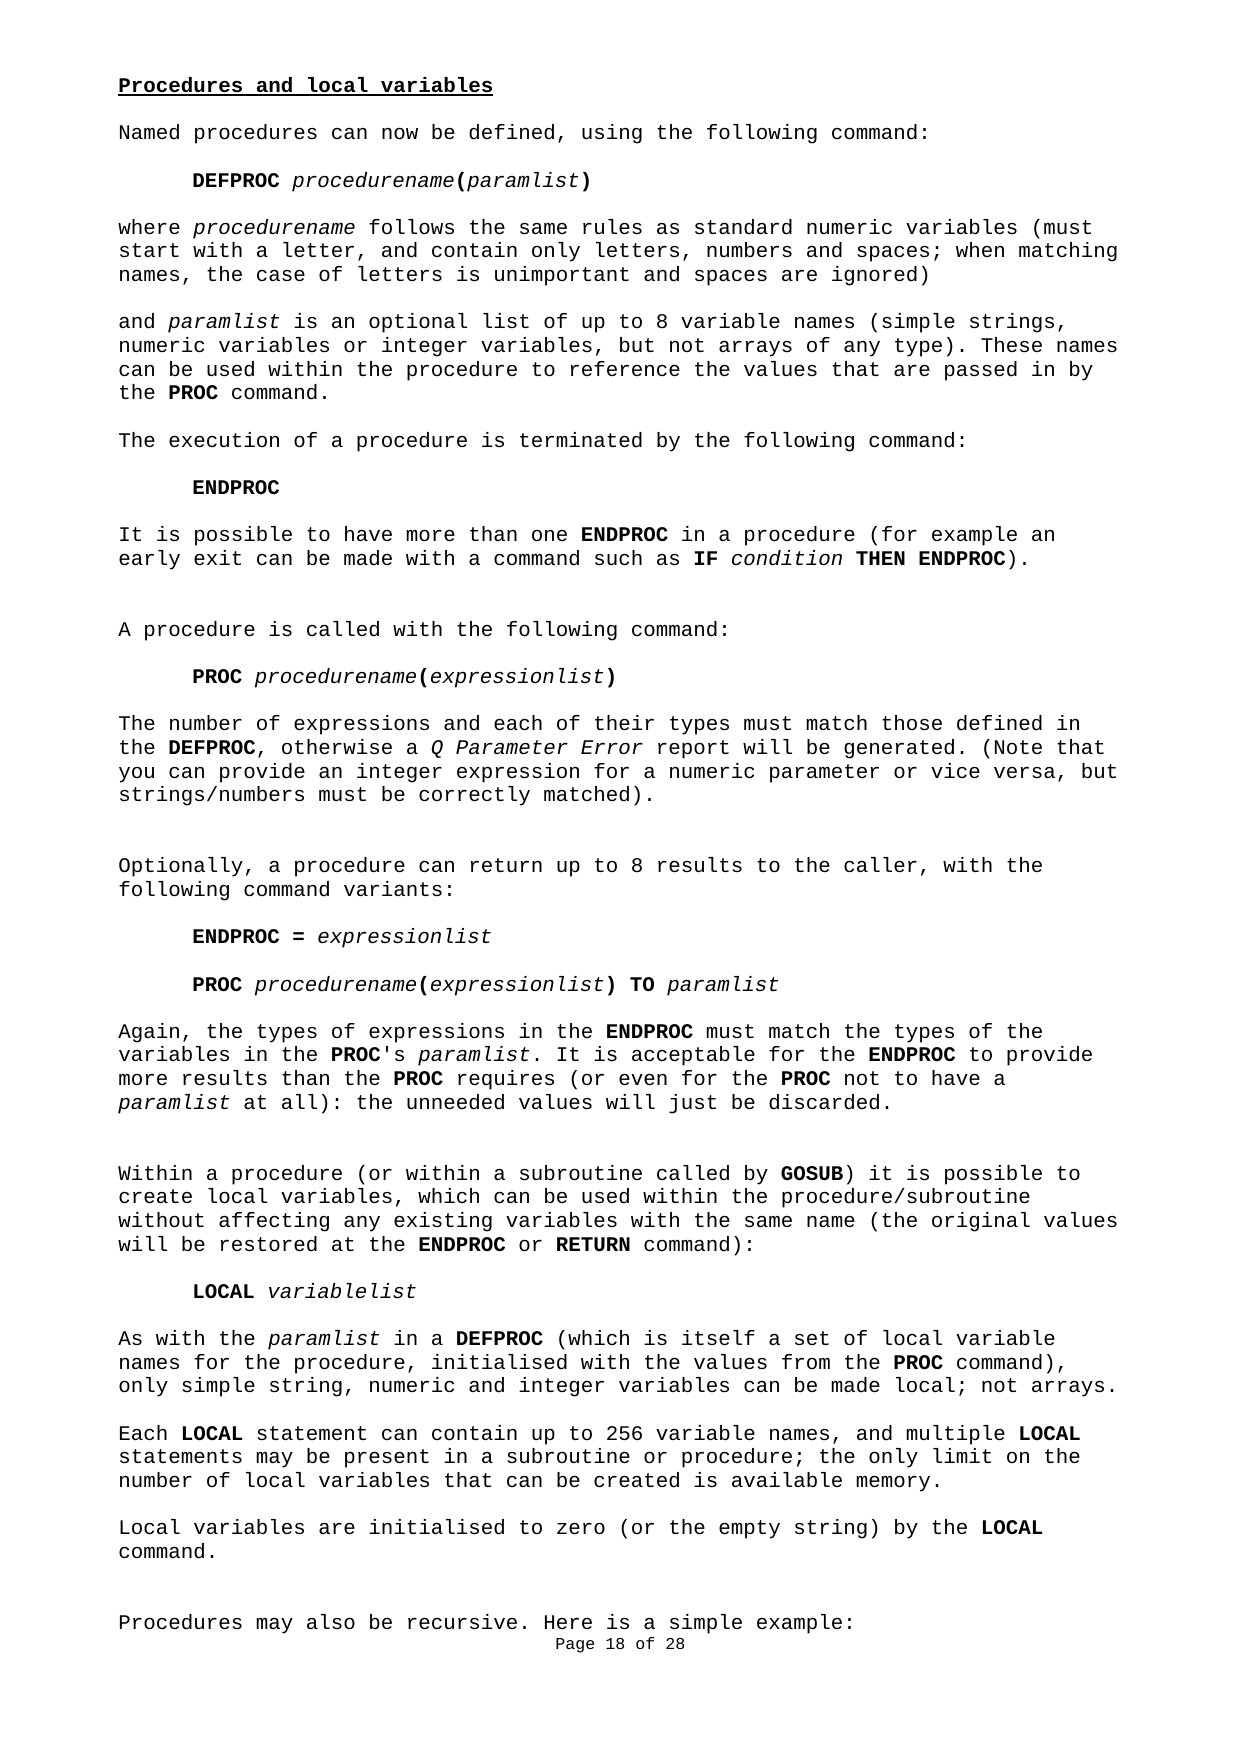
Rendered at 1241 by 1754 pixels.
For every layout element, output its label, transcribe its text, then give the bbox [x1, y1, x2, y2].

text where procedurename follows the same rules as standard numeric variables (must start with a letter, and contain only letters, numbers and spaces; when matching names, the case of letters is unimportant and spaces are ignored) [118, 217, 1122, 288]
text PROC procedurename(expressionlist) TO paramlist [118, 973, 1122, 997]
text Procedures may also be recursive. Here is a simple example: [118, 1612, 1122, 1636]
text DEFPROC procedurename(paramlist) [118, 169, 1122, 193]
text As with the paramlist in a DEFPROC (which is itself a set of local variable names for the procedure, initialised with the values from the PROC command), only simple string, numeric and integer variables can be made local; not arrays. [118, 1328, 1122, 1399]
text Within a procedure (or within a subroutine called by GOSUB) it is possible to create local variables, which can be used within the procedure/subroutine without affecting any existing variables with the same name (the original values will be restored at the ENDPROC or RETURN command): [118, 1163, 1122, 1257]
text ENDPROC [118, 477, 1122, 501]
text Optionally, a procedure can return up to 8 results to the caller, with the following command variants: [118, 855, 1122, 903]
text It is possible to have more than one ENDPROC in a procedure (for example an early exit can be made with a command such as IF condition THEN ENDPROC). [118, 524, 1122, 572]
text Each LOCAL statement can contain up to 256 variable names, and multiple LOCAL statements may be present in a subroutine or procedure; the only limit on the number of local variables that can be created is available memory. [118, 1423, 1122, 1494]
text Procedures and local variables [118, 75, 1122, 99]
text Named procedures can now be defined, using the following command: [118, 122, 1122, 146]
text Local variables are initialised to zero (or the empty string) by the LOCAL command. [118, 1517, 1122, 1565]
text Again, the types of expressions in the ENDPROC must match the types of the variables in the PROC's paramlist. It is acceptable for the ENDPROC to provide more results than the PROC requires (or even for the PROC not to have a paramlist at all): the unneeded values will just be discarded. [118, 1021, 1122, 1115]
text and paramlist is an optional list of up to 8 variable names (simple strings, numeric variables or integer variables, but not arrays of any type). These names can be used within the procedure to reference the values that are passed in by the PROC command. [118, 311, 1122, 406]
text PROC procedurename(expressionlist) [118, 666, 1122, 690]
text A procedure is called with the following command: [118, 619, 1122, 642]
text LOCAL variablelist [118, 1281, 1122, 1304]
text The number of expressions and each of their types must match those defined in the DEFPROC, otherwise a Q Parameter Error report will be generated. (Note that you can provide an integer expression for a numeric parameter or vice versa, but strings/numbers must be correctly matched). [118, 713, 1122, 808]
text The execution of a procedure is terminated by the following command: [118, 430, 1122, 453]
text ENDPROC = expressionlist [118, 926, 1122, 950]
